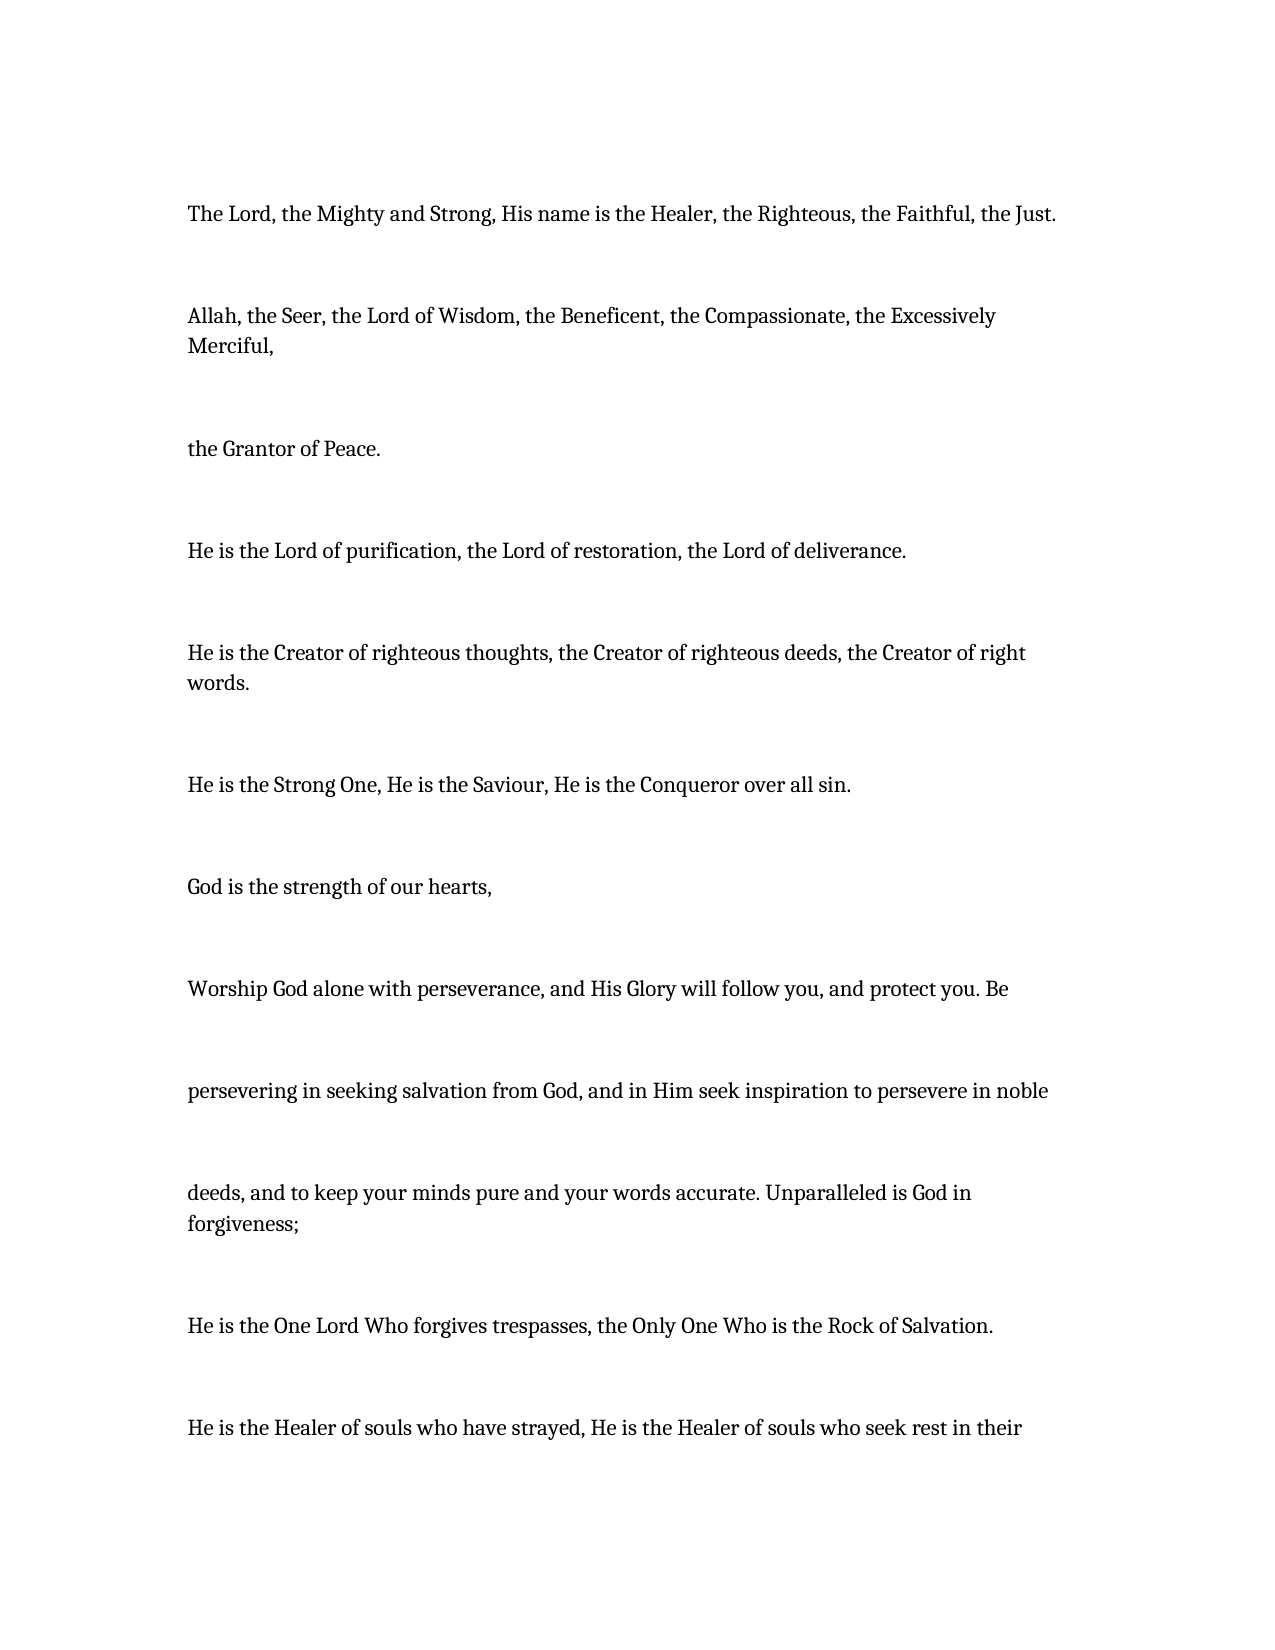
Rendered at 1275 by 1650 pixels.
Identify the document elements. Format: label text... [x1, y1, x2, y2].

text persevering in seeking salvation from God, and in Him seek inspiration to persevere in noble [187, 1078, 1087, 1104]
text Worship God alone with perseverance, and His Glory will follow you, and protect you. Be [187, 976, 1087, 1002]
text He is the Lord of purification, the Lord of restoration, the Lord of deliverance. [187, 537, 1087, 564]
text deeds, and to keep your minds pure and your words accurate. Unparalleled is God in forgiveness; [187, 1180, 1087, 1237]
text He is the Creator of righteous thoughts, the Creator of righteous deeds, the Creator of right words. [187, 639, 1087, 696]
text He is the Healer of souls who have strayed, He is the Healer of souls who seek rest in their [187, 1414, 1087, 1441]
text The Lord, the Mighty and Strong, His name is the Healer, the Righteous, the Faithful, the Just. [187, 201, 1087, 227]
text He is the One Lord Who forgives trespasses, the Only One Who is the Rock of Salvation. [187, 1312, 1087, 1339]
text Allah, the Seer, the Lord of Wisdom, the Beneficent, the Compassionate, the Excessively Merciful, [187, 303, 1087, 360]
text the Grantor of Peace. [187, 435, 1087, 462]
text God is the strength of our hearts, [187, 874, 1087, 900]
text He is the Strong One, He is the Saviour, He is the Conqueror over all sin. [187, 772, 1087, 798]
